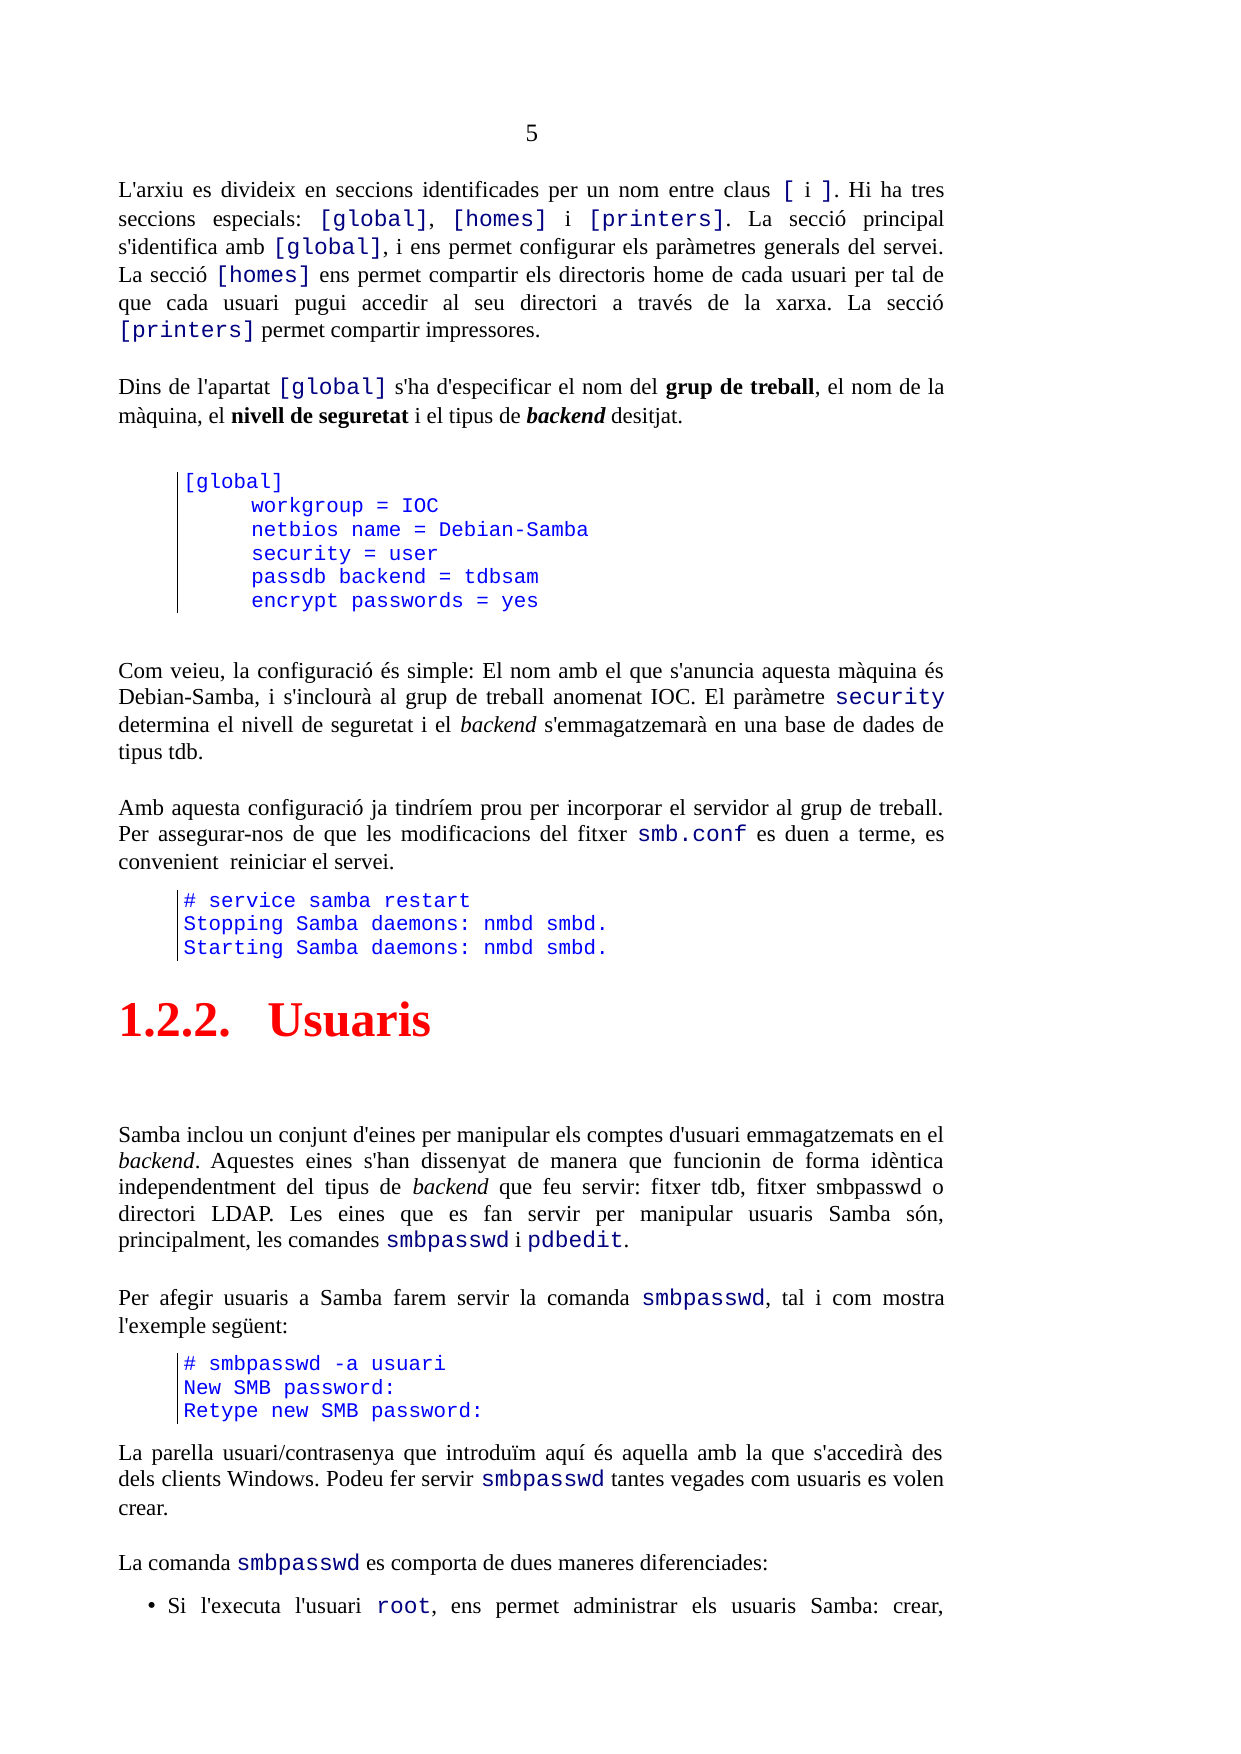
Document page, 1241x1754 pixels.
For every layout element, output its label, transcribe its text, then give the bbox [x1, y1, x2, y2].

list Si l'executa l'usuari root, ens permet administrar els usuaris Samba: crear, [148, 1592, 945, 1621]
text Starting Samba daemons: nmbd smbd. [178, 937, 886, 961]
text netbios name = Debian-Samba [178, 519, 886, 542]
text [global] [178, 472, 886, 495]
text La comanda smbpasswd es comporta de dues maneres diferenciades: [118, 1549, 945, 1578]
text New SMB password: [178, 1377, 886, 1401]
text Amb aquesta configuració ja tindríem prou per incorporar el servidor al grup de treball. Per assegurar-nos de que les modificacions del fitxer smb.conf es duen a terme, es convenient reiniciar el servei. [118, 794, 945, 875]
text passdb backend = tdbsam [178, 566, 886, 590]
text security = user [178, 542, 886, 566]
text # service samba restart [177, 889, 886, 913]
text L'arxiu es divideix en seccions identificades per un nom entre claus [ i ]. Hi ha tres seccions especials: [global], [homes] i [printers]. La secció principal s'identifica amb [global], i ens permet configurar els paràmetres generals del servei. La secció [homes] ens permet compartir els directoris home de cada usuari per tal de que cada usuari pugui accedir al seu directori a través de la xarxa. La secció [printers] permet compartir impressores. [118, 176, 945, 344]
text workgroup = IOC [178, 495, 886, 519]
text Per afegir usuaris a Samba farem servir la comanda smbpasswd, tal i com mostra l'exemple següent: [118, 1284, 945, 1338]
text Dins de l'apartat [global] s'ha d'especificar el nom del grup de treball, el nom de la màquina, el nivell de seguretat i el tipus de backend desitjat. [118, 373, 945, 428]
text La parella usuari/contrasenya que introduïm aquí és aquella amb la que s'accedirà des dels clients Windows. Podeu fer servir smbpasswd tantes vegades com usuaris es volen crear. [118, 1439, 945, 1520]
subtitle Usuaris [118, 989, 945, 1047]
text encrypt passwords = yes [178, 590, 886, 613]
text # smbpasswd -a usuari [178, 1353, 886, 1377]
text Samba inclou un conjunt d'eines per manipular els comptes d'usuari emmagatzemats en el backend. Aquestes eines s'han dissenyat de manera que funcionin de forma idèntica independentment del tipus de backend que feu servir: fitxer tdb, fitxer smbpasswd o directori LDAP. Les eines que es fan servir per manipular usuaris Samba són, principalment, les comandes smbpasswd i pdbedit. [118, 1121, 945, 1254]
text Stopping Samba daemons: nmbd smbd. [178, 913, 886, 937]
text Com veieu, la configuració és simple: El nom amb el que s'anuncia aquesta màquina és Debian-Samba, i s'inclourà al grup de treball anomenat IOC. El paràmetre security determina el nivell de seguretat i el backend s'emmagatzemarà en una base de dades de tipus tdb. [118, 657, 945, 764]
text Retype new SMB password: [178, 1401, 886, 1424]
